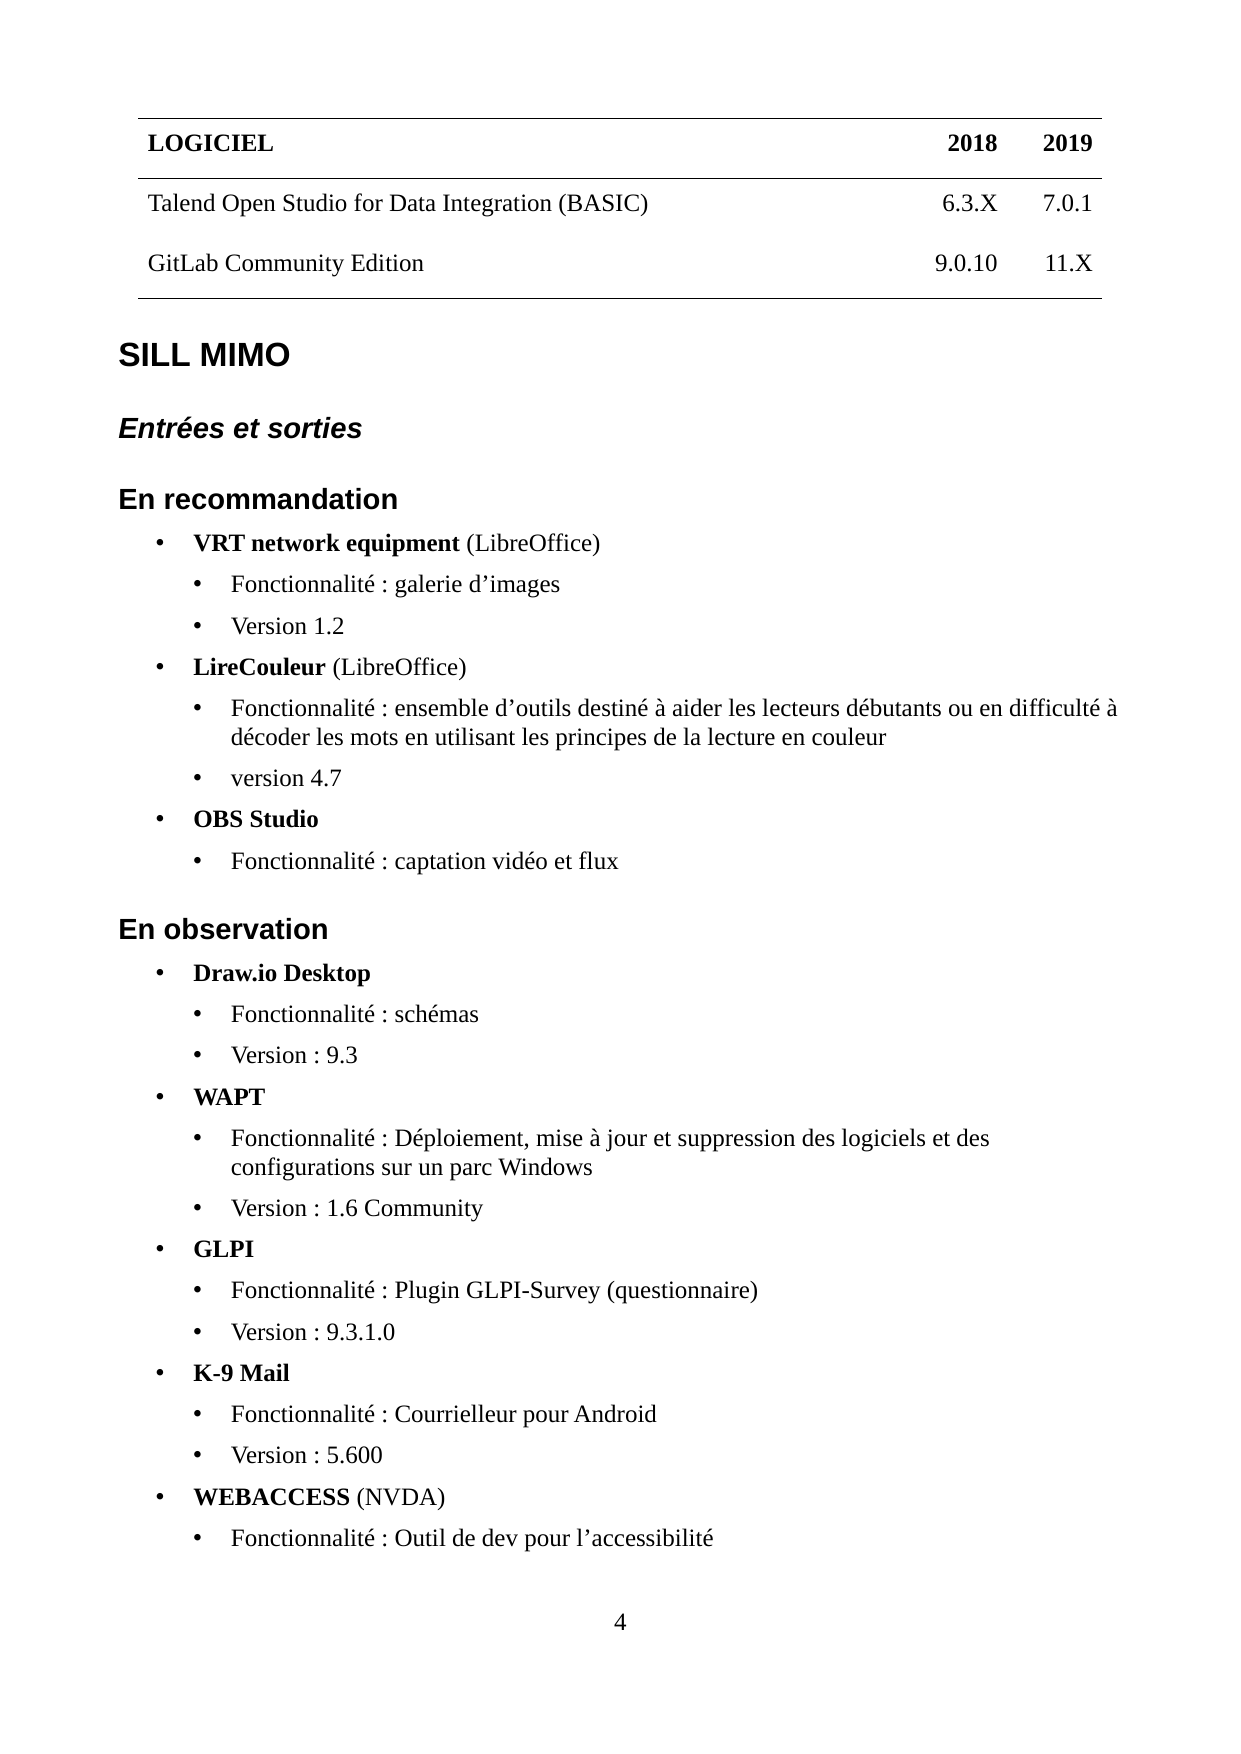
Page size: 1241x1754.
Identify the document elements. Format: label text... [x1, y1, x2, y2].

table_cell GitLab Community Edition [138, 238, 918, 298]
list Fonctionnalité : ensemble d’outils destiné à aider les lecteurs débutants ou en difficulté à décoder les mots en utilisant les principes de la lecture en couleur [193, 693, 1122, 751]
list Version : 9.3.1.0 [193, 1317, 1122, 1346]
table_header 2018 [918, 119, 1007, 178]
list VRT network equipment (LibreOffice) [156, 528, 1122, 557]
list Version : 5.600 [193, 1441, 1122, 1469]
list LireCouleur (LibreOffice) [156, 652, 1122, 681]
subtitle SILL MIMO [118, 335, 1122, 374]
table_cell 7.0.1 [1007, 179, 1102, 238]
subtitle En observation [118, 912, 1122, 946]
list Fonctionnalité : schémas [193, 999, 1122, 1028]
list Fonctionnalité : Plugin GLPI-Survey (questionnaire) [193, 1276, 1122, 1304]
list Version 1.2 [193, 611, 1122, 639]
list Version : 9.3 [193, 1041, 1122, 1069]
table_header LOGICIEL [138, 119, 918, 178]
list Fonctionnalité : captation vidéo et flux [193, 846, 1122, 874]
list OBS Studio [156, 804, 1122, 833]
list Fonctionnalité : Outil de dev pour l’accessibilité [193, 1523, 1122, 1552]
list Fonctionnalité : Déploiement, mise à jour et suppression des logiciels et des configurations sur un parc Windows [193, 1123, 1122, 1181]
list K-9 Mail [156, 1358, 1122, 1387]
list Fonctionnalité : Courrielleur pour Android [193, 1399, 1122, 1428]
table_cell 9.0.10 [918, 238, 1007, 298]
table_cell Talend Open Studio for Data Integration (BASIC) [138, 179, 918, 238]
list Fonctionnalité : galerie d’images [193, 569, 1122, 598]
table_cell 11.X [1007, 238, 1102, 298]
subtitle En recommandation [118, 482, 1122, 516]
list GLPI [156, 1234, 1122, 1263]
list Draw.io Desktop [156, 958, 1122, 987]
list WEBACCESS (NVDA) [156, 1482, 1122, 1511]
table_cell 6.3.X [918, 179, 1007, 238]
subtitle Entrées et sorties [118, 411, 1122, 445]
table_header 2019 [1007, 119, 1102, 178]
list Version : 1.6 Community [193, 1193, 1122, 1222]
list version 4.7 [193, 763, 1122, 792]
list WAPT [156, 1082, 1122, 1111]
